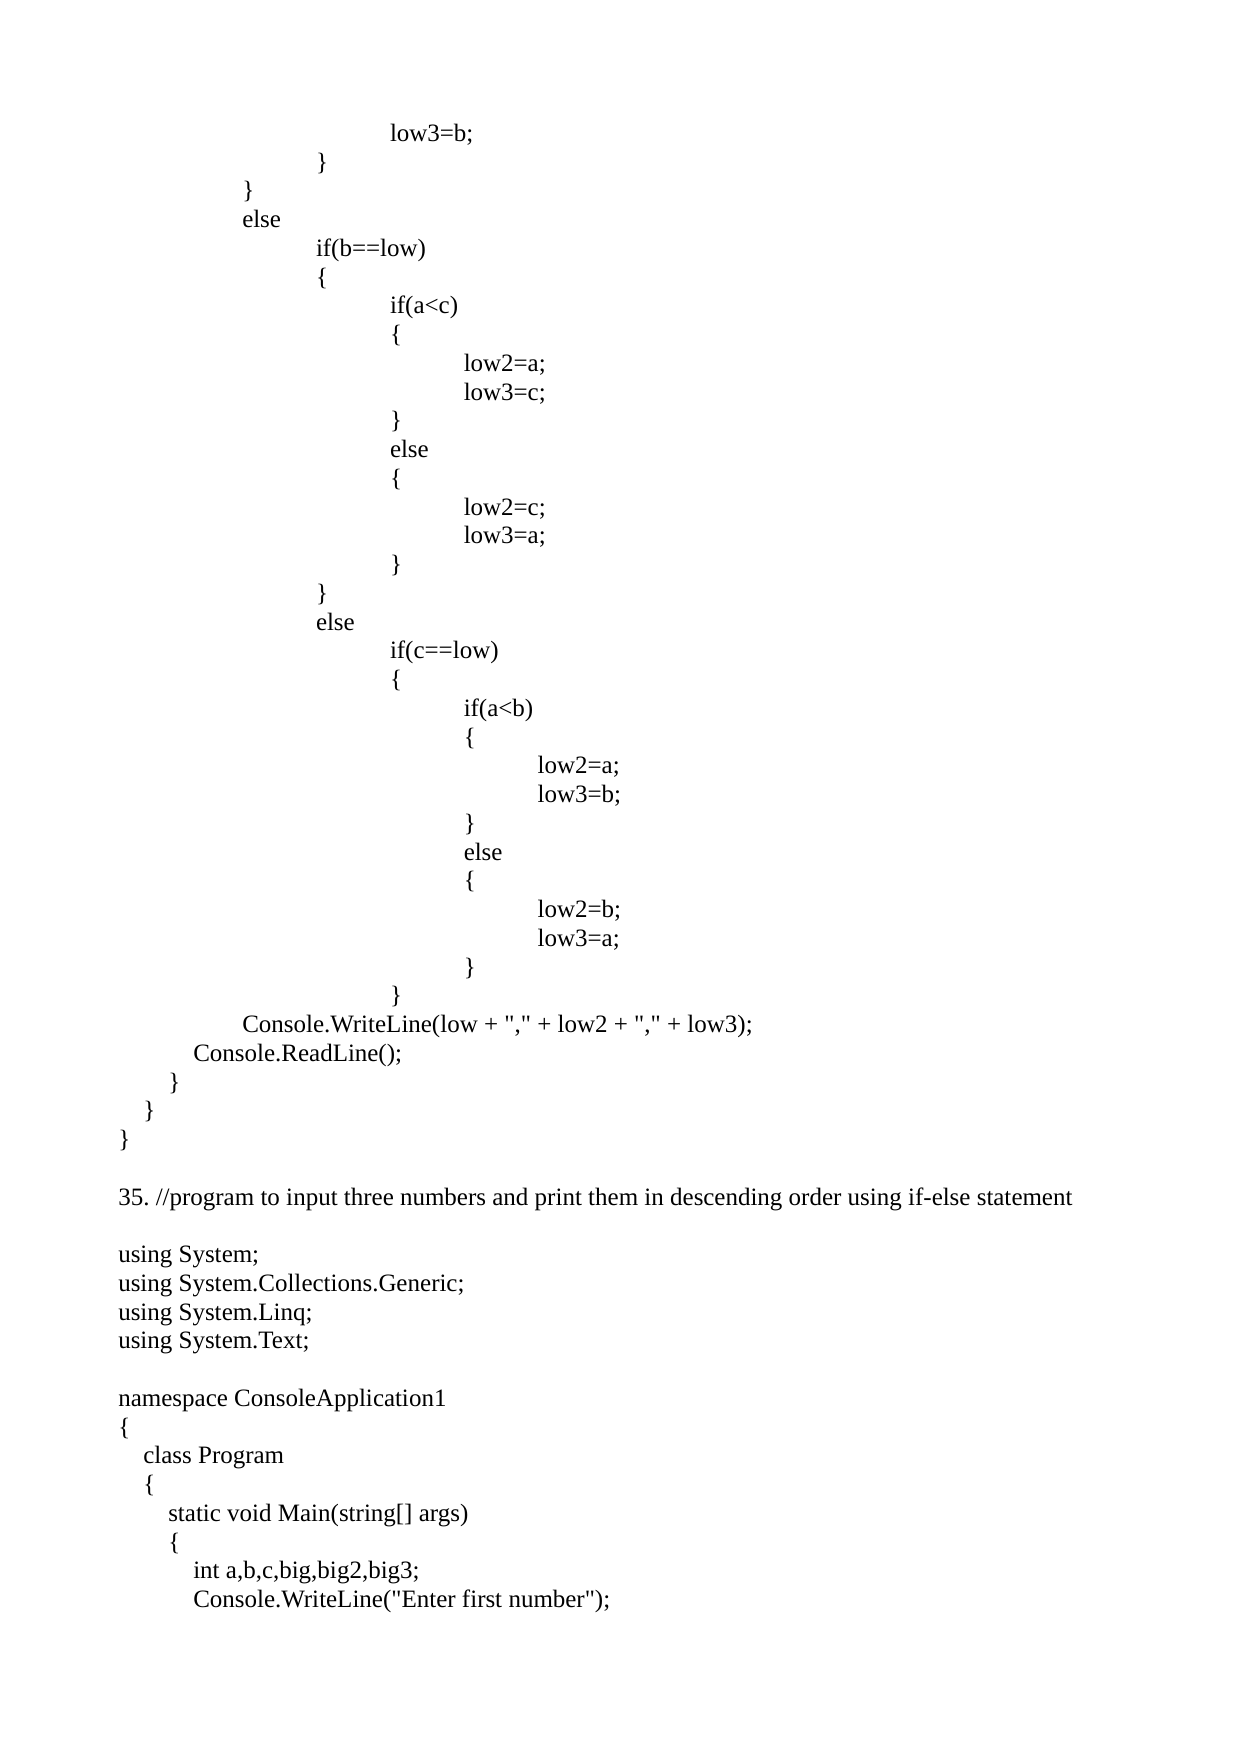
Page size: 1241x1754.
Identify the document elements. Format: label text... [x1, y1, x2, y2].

text { [118, 319, 1122, 348]
text static void Main(string[] args) [118, 1498, 1122, 1527]
text } [118, 1096, 1122, 1124]
text } [118, 808, 1122, 837]
text using System; [118, 1239, 1122, 1268]
text } [118, 1067, 1122, 1096]
text low2=a; [118, 751, 1122, 779]
text { [118, 866, 1122, 894]
text Console.ReadLine(); [118, 1038, 1122, 1067]
text { [118, 463, 1122, 492]
text using System.Linq; [118, 1297, 1122, 1326]
text else [118, 204, 1122, 233]
text if(b==low) [118, 233, 1122, 262]
text if(a<b) [118, 693, 1122, 722]
text Console.WriteLine("Enter first number"); [118, 1584, 1122, 1613]
text 35. //program to input three numbers and print them in descending order using if-else statement [118, 1182, 1122, 1211]
text low3=b; [118, 779, 1122, 808]
text low2=c; [118, 492, 1122, 521]
text { [118, 262, 1122, 291]
text } [118, 406, 1122, 434]
text else [118, 434, 1122, 463]
text if(c==low) [118, 636, 1122, 664]
text { [118, 1412, 1122, 1441]
text low3=a; [118, 521, 1122, 549]
text low3=a; [118, 923, 1122, 952]
text } [118, 147, 1122, 176]
text using System.Collections.Generic; [118, 1268, 1122, 1297]
text namespace ConsoleApplication1 [118, 1383, 1122, 1412]
text } [118, 176, 1122, 204]
text else [118, 837, 1122, 866]
text { [118, 722, 1122, 751]
text } [118, 981, 1122, 1009]
text { [118, 1527, 1122, 1556]
text Console.WriteLine(low + "," + low2 + "," + low3); [118, 1009, 1122, 1038]
text { [118, 1469, 1122, 1498]
text int a,b,c,big,big2,big3; [118, 1556, 1122, 1584]
text using System.Text; [118, 1326, 1122, 1354]
text } [118, 549, 1122, 578]
text low3=b; [118, 118, 1122, 147]
text class Program [118, 1441, 1122, 1469]
text { [118, 664, 1122, 693]
text } [118, 1124, 1122, 1153]
text else [118, 607, 1122, 636]
text low2=a; [118, 348, 1122, 377]
text low2=b; [118, 894, 1122, 923]
text low3=c; [118, 377, 1122, 406]
text } [118, 578, 1122, 607]
text } [118, 952, 1122, 981]
text if(a<c) [118, 291, 1122, 319]
